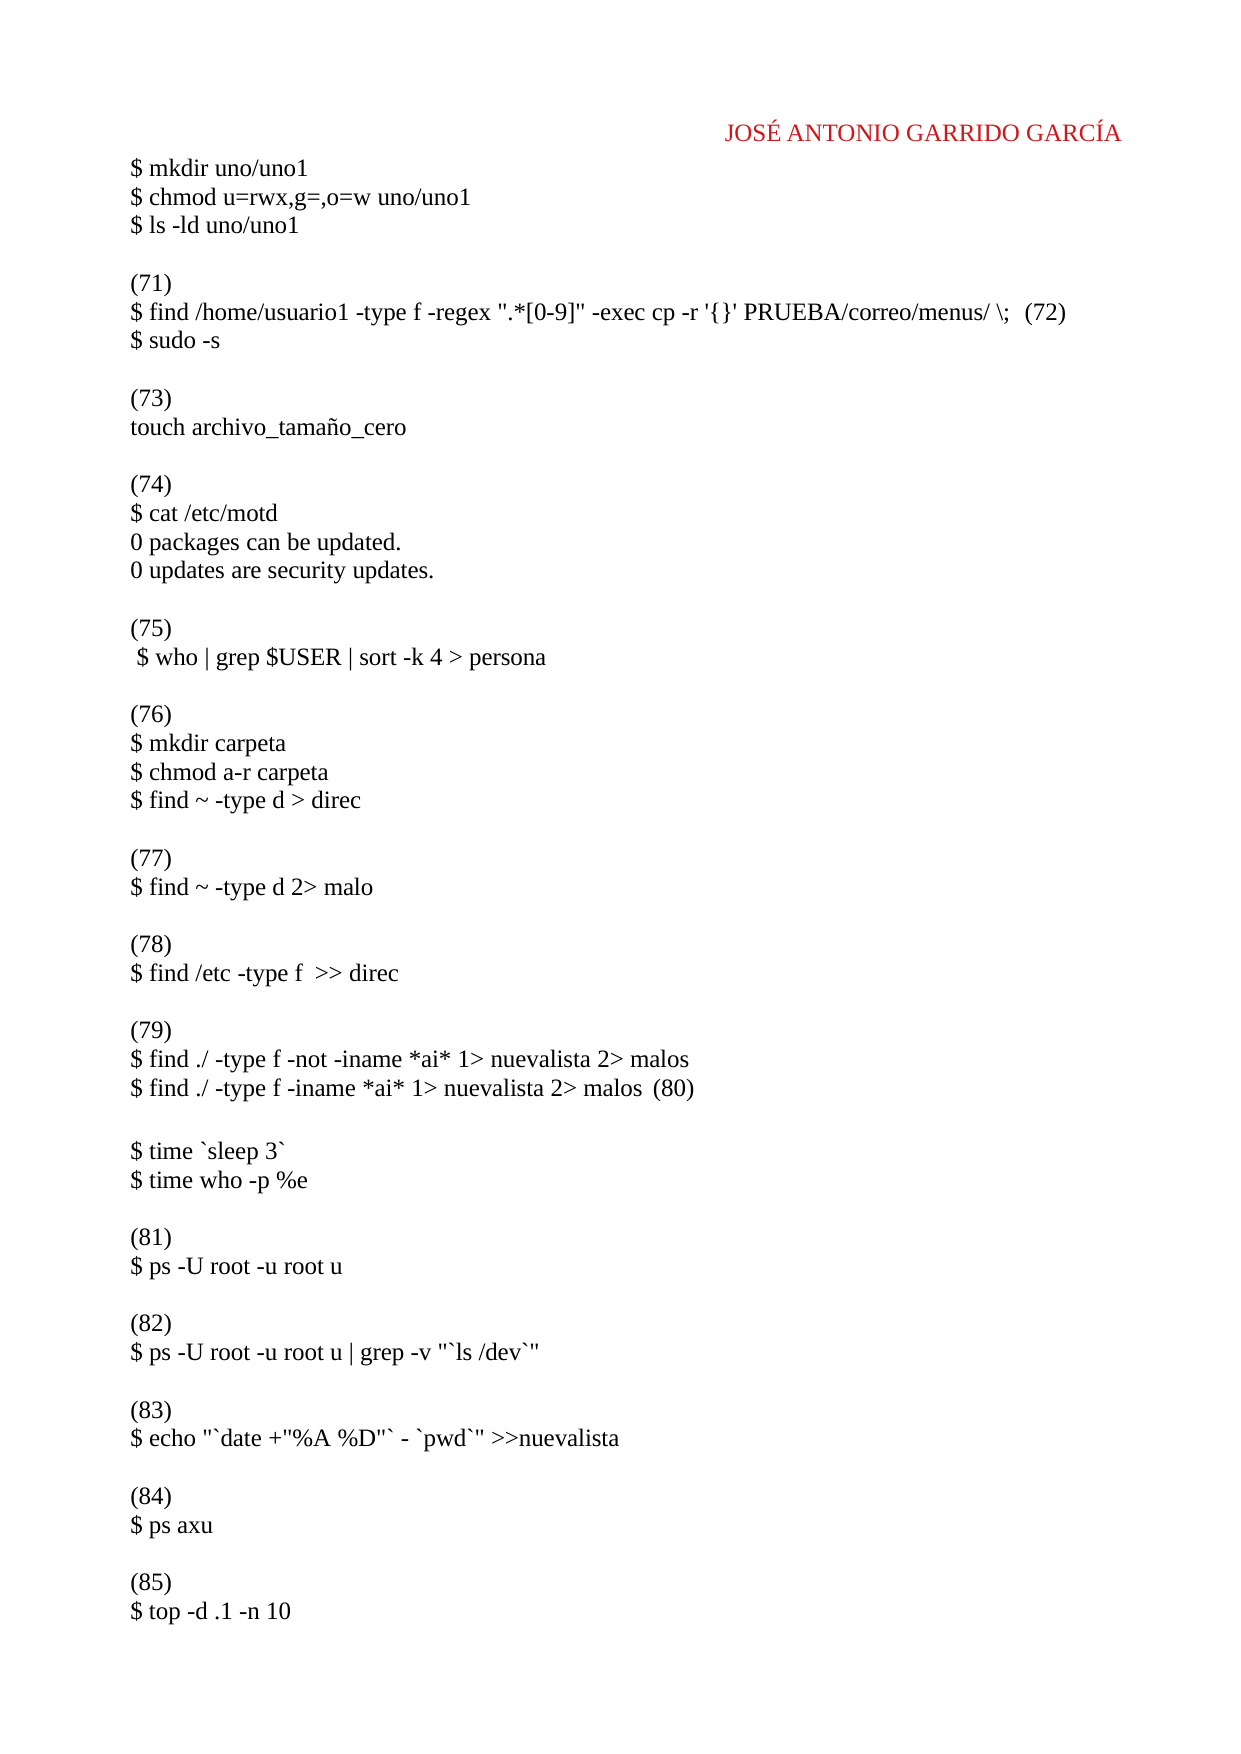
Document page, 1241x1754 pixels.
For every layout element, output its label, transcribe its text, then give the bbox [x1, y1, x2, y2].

text $ cat /etc/motd [130, 498, 1122, 527]
text (73) [130, 383, 1122, 412]
text (84) [130, 1481, 1122, 1510]
text $ echo "`date +"%A %D"` - `pwd`" >>nuevalista [130, 1423, 1122, 1452]
text $ find /etc -type f >> direc [130, 958, 1122, 987]
text touch archivo_tamaño_cero [130, 412, 1122, 440]
text $ mkdir carpeta [130, 728, 1122, 757]
text (75) [130, 613, 1122, 642]
text (76) [130, 699, 1122, 728]
text (77) [130, 843, 1122, 872]
text $ ps -U root -u root u [130, 1251, 1122, 1280]
text $ find ~ -type d 2> malo [130, 872, 1122, 900]
text $ find /home/usuario1 -type f -regex ".*[0-9]" -exec cp -r '{}' PRUEBA/correo/menus/ \; (72) [130, 297, 1089, 325]
text $ time `sleep 3` [130, 1136, 1122, 1165]
text $ find ./ -type f -iname *ai* 1> nuevalista 2> malos (80) [130, 1073, 724, 1102]
text $ chmod u=rwx,g=,o=w uno/uno1 [130, 182, 1122, 210]
text 0 packages can be updated. [130, 527, 1122, 555]
text 0 updates are security updates. [130, 555, 1122, 584]
text $ mkdir uno/uno1 [130, 153, 1122, 182]
text $ sudo -s [130, 325, 1122, 354]
text $ ps axu [130, 1510, 1122, 1538]
text $ ls -ld uno/uno1 [130, 210, 1122, 239]
text $ who | grep $USER | sort -k 4 > persona [130, 642, 1122, 670]
text $ time who -p %e [130, 1165, 1122, 1193]
text (82) [130, 1308, 1122, 1337]
text $ chmod a-r carpeta [130, 757, 1122, 785]
text $ top -d .1 -n 10 [130, 1596, 1122, 1625]
text (85) [130, 1567, 1122, 1596]
text $ find ~ -type d > direc [130, 785, 1122, 814]
text $ ps -U root -u root u | grep -v "`ls /dev`" [130, 1337, 1122, 1366]
text (78) [130, 929, 1122, 958]
text (81) [130, 1222, 1122, 1251]
text (71) [130, 268, 1122, 297]
text (74) [130, 469, 1122, 498]
text (79) [130, 1015, 1122, 1044]
text $ find ./ -type f -not -iname *ai* 1> nuevalista 2> malos [130, 1044, 1122, 1073]
text (83) [130, 1395, 1122, 1423]
